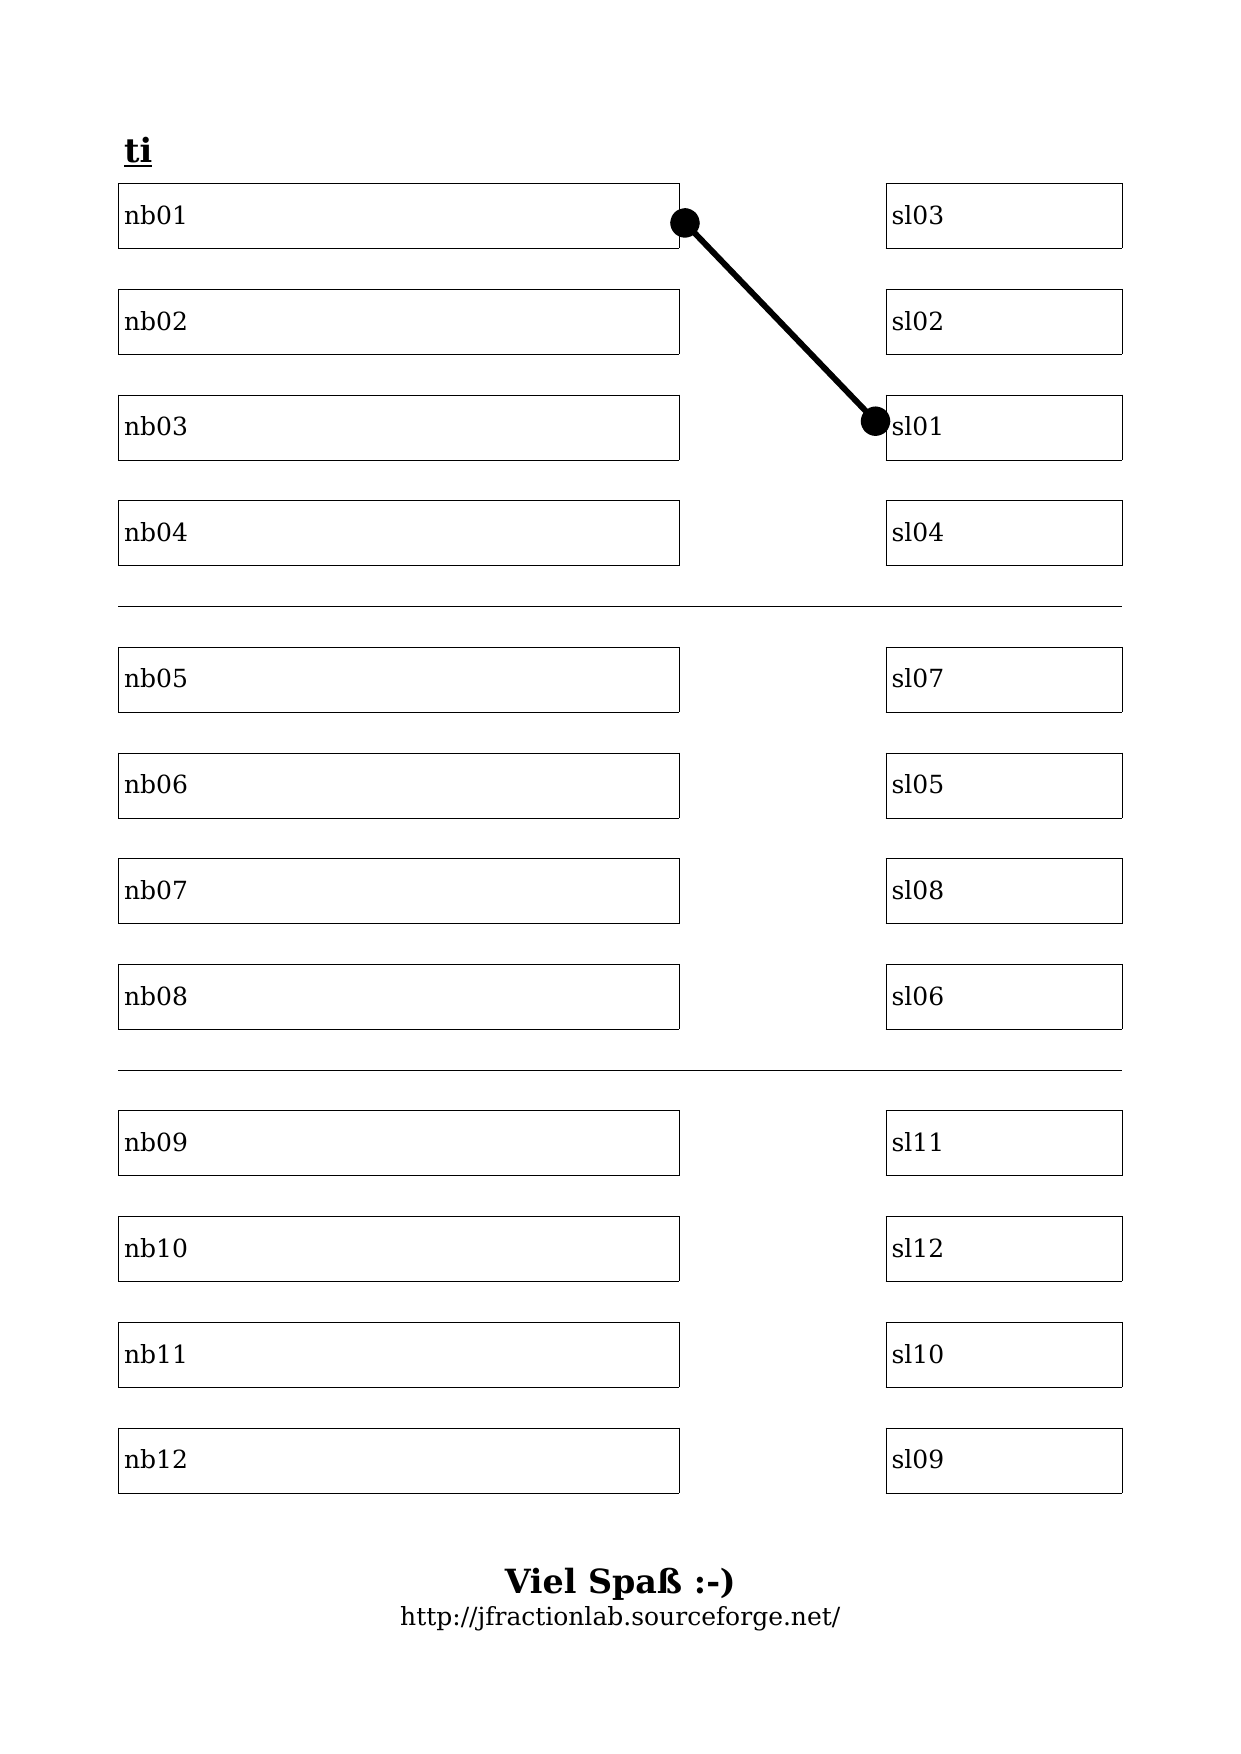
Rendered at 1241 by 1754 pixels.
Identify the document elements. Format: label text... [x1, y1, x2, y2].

table_cell [679, 1493, 886, 1533]
table_cell nb12 [119, 1429, 679, 1493]
table_cell [680, 1216, 886, 1281]
table_cell nb07 [119, 859, 679, 923]
table_cell [680, 1322, 886, 1387]
table_cell [680, 183, 886, 248]
table_cell [118, 607, 679, 647]
table_cell [680, 858, 886, 923]
table_cell sl06 [887, 965, 1122, 1029]
table_cell nb05 [119, 648, 679, 712]
table_cell [118, 1282, 679, 1322]
table_cell [886, 1030, 1122, 1070]
text Viel Spaß :-) [118, 1562, 1122, 1602]
table_cell nb08 [119, 965, 679, 1029]
table_cell [886, 355, 1122, 394]
table_cell nb09 [119, 1111, 679, 1175]
table_cell [679, 1387, 886, 1428]
table_cell [680, 500, 886, 565]
table_cell [886, 1176, 1122, 1216]
table_cell [679, 1071, 886, 1110]
table_cell [118, 461, 679, 500]
table_cell [118, 1388, 679, 1428]
table_cell sl12 [887, 1217, 1122, 1281]
table_header ti [118, 118, 679, 183]
table_cell [680, 236, 703, 248]
table_cell [886, 924, 1122, 964]
table_cell nb06 [119, 754, 679, 817]
table_cell sl11 [887, 1111, 1122, 1175]
table_cell sl03 [887, 184, 1122, 248]
table_cell [118, 713, 679, 752]
table_cell nb01 [119, 184, 679, 248]
table_cell [817, 354, 886, 394]
table_cell [715, 248, 886, 289]
table_cell [680, 753, 886, 817]
table_cell sl10 [887, 1323, 1122, 1387]
table_cell nb03 [119, 396, 679, 459]
table_cell [679, 1175, 886, 1216]
table_cell [886, 1071, 1122, 1110]
table_cell sl08 [887, 859, 1122, 923]
table_cell [886, 607, 1122, 647]
table_cell sl01 [887, 396, 1122, 459]
table_cell [118, 249, 679, 289]
table_cell [679, 923, 886, 964]
table_cell [118, 1071, 679, 1110]
table_header [679, 118, 886, 183]
table_cell [679, 354, 844, 394]
table_cell [680, 1110, 886, 1175]
table_cell [754, 289, 886, 354]
table_cell sl05 [887, 754, 1122, 817]
table_cell [679, 1029, 886, 1070]
table_cell [679, 1281, 886, 1322]
table_cell [118, 566, 679, 606]
table_cell [118, 924, 679, 964]
table_cell [679, 607, 886, 647]
table_cell [680, 395, 886, 459]
table_cell [679, 712, 886, 752]
table_cell [886, 1282, 1122, 1322]
table_cell [679, 248, 743, 289]
table_cell [886, 1494, 1122, 1533]
table_cell [886, 566, 1122, 606]
table_cell nb02 [119, 290, 679, 354]
table_cell [680, 647, 886, 712]
table_cell nb11 [119, 1323, 679, 1387]
table_cell [680, 289, 805, 354]
table_cell [856, 395, 886, 410]
table_cell [680, 1428, 886, 1493]
table_cell sl02 [887, 290, 1122, 354]
table_cell [118, 1030, 679, 1070]
table_cell [679, 818, 886, 858]
table_cell [886, 249, 1122, 289]
table_header [886, 118, 1122, 183]
table_cell [118, 1494, 679, 1533]
table_cell [886, 819, 1122, 858]
table_cell sl04 [887, 501, 1122, 565]
table_cell [118, 1176, 679, 1216]
table_cell nb04 [119, 501, 679, 565]
text http://jfractionlab.sourceforge.net/ [118, 1602, 1122, 1631]
table_cell sl07 [887, 648, 1122, 712]
table_cell [886, 1388, 1122, 1428]
table_cell [679, 460, 886, 500]
table_cell [118, 355, 679, 394]
table_cell [679, 565, 886, 606]
table_cell [886, 713, 1122, 752]
table_cell [886, 461, 1122, 500]
table_cell [118, 819, 679, 858]
table_cell sl09 [887, 1429, 1122, 1493]
table_cell [680, 964, 886, 1029]
table_cell nb10 [119, 1217, 679, 1281]
